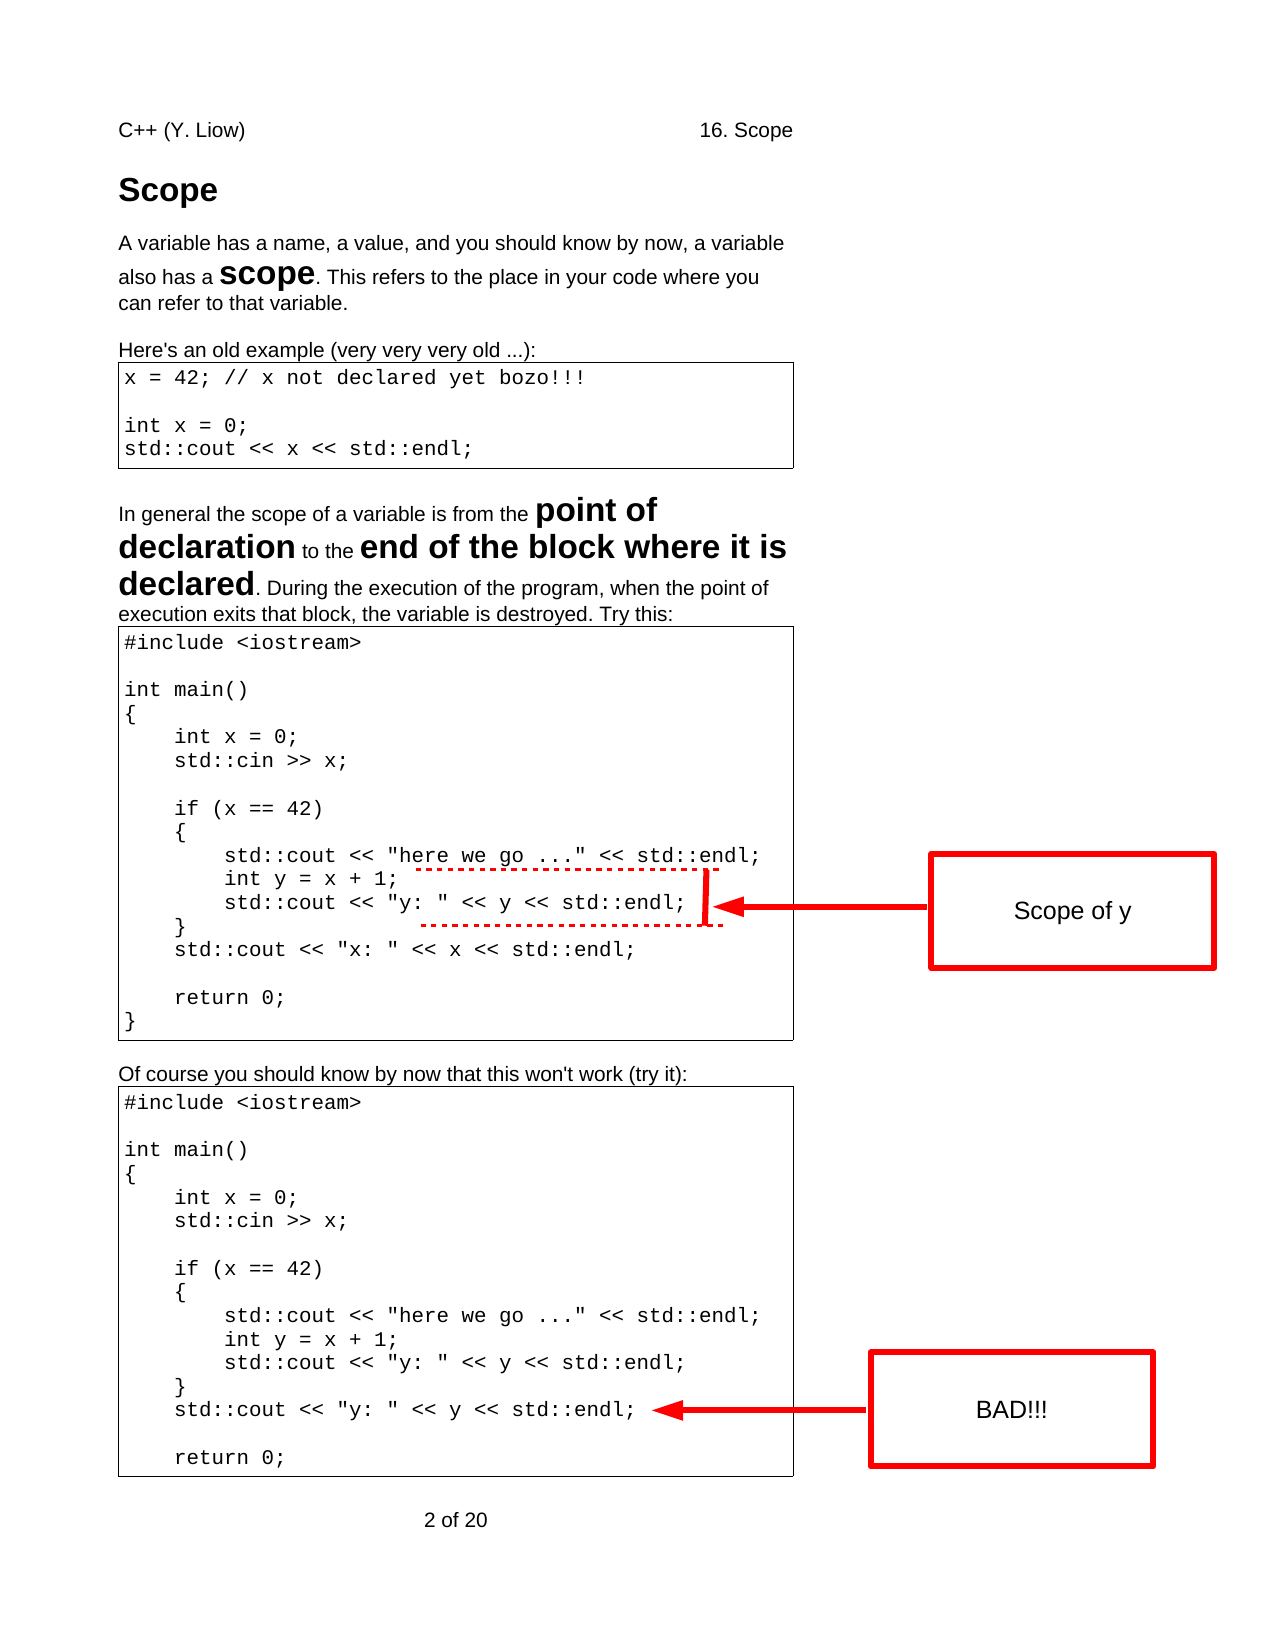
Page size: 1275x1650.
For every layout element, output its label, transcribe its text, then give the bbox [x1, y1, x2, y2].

text Scope [118, 171, 793, 208]
text Of course you should know by now that this won't work (try it): [118, 1063, 793, 1086]
text A variable has a name, a value, and you should know by now, a variable also has a scope. This refers to the place in your code where you can refer to that variable. [118, 231, 793, 315]
table_header #include <iostream> int main() { int x = 0; std::cin >> x; if (x == 42) { std::cout << "here we go ..." << std::endl; int y = x + 1; std::cout << "y: " << y << std::endl; } std::cout << "y: " << y << std::endl; return 0; [119, 1087, 793, 1476]
text In general the scope of a variable is from the point of declaration to the end of the block where it is declared. During the execution of the program, when the point of execution exits that block, the variable is destroyed. Try this: [118, 491, 793, 626]
table_header x = 42; // x not declared yet bozo!!! int x = 0; std::cout << x << std::endl; [119, 363, 793, 468]
table_header #include <iostream> int main() { int x = 0; std::cin >> x; if (x == 42) { std::cout << "here we go ..." << std::endl; int y = x + 1; std::cout << "y: " << y << std::endl; } std::cout << "x: " << x << std::endl; return 0; } [119, 627, 793, 1040]
text Here's an old example (very very very old ...): [118, 338, 793, 362]
